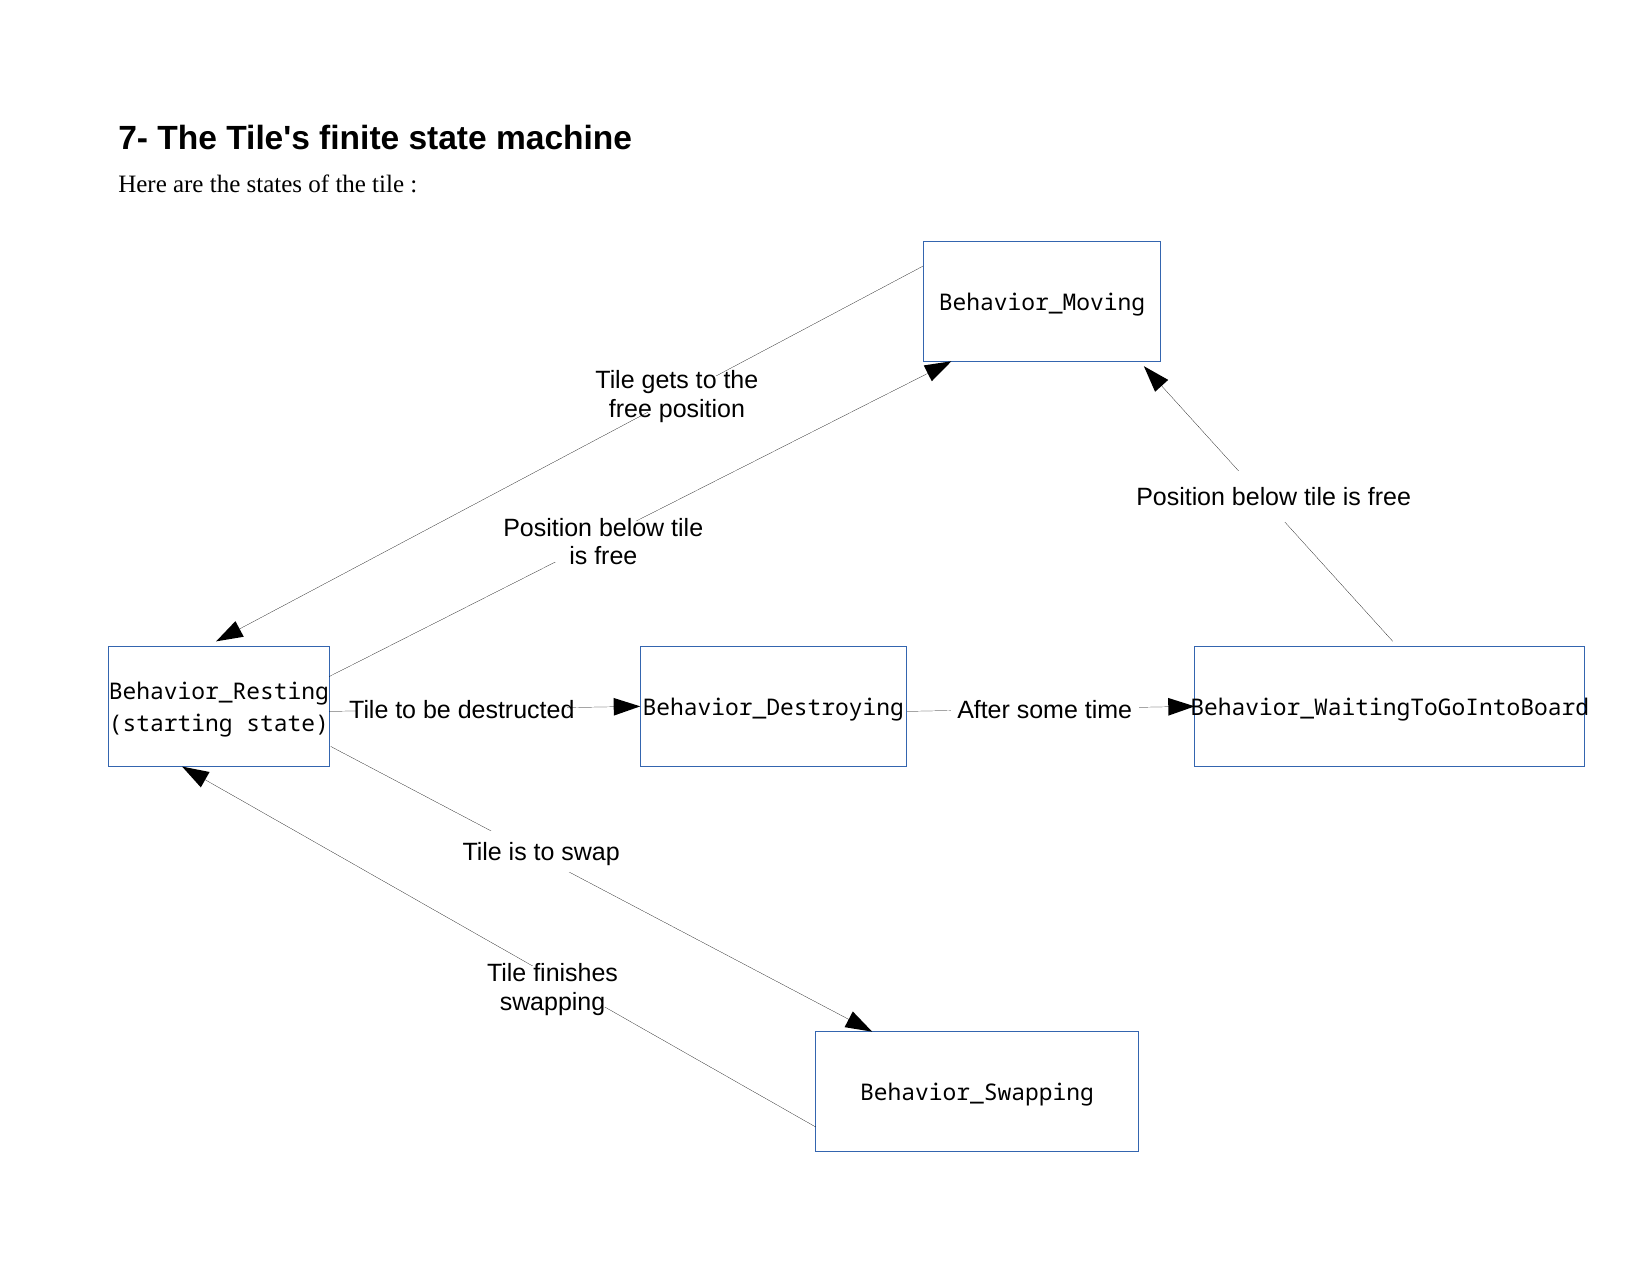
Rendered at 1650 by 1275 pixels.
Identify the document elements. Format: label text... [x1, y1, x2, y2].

subtitle 7- The Tile's finite state machine [118, 118, 1532, 157]
text Here are the states of the tile : [118, 169, 1532, 198]
